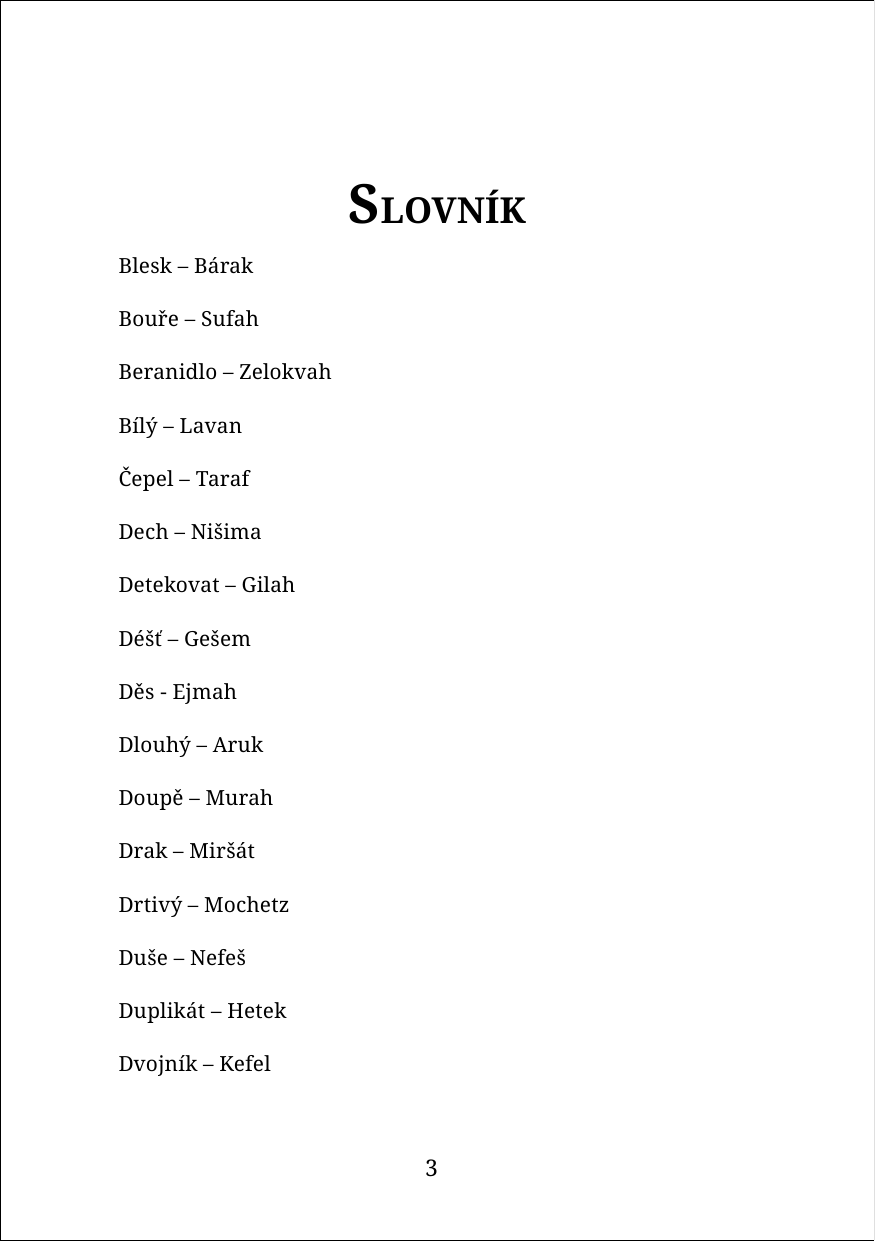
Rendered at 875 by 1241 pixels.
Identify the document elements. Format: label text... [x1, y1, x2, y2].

text Bouře – Sufah [118, 304, 756, 333]
text Beranidlo – Zelokvah [118, 357, 756, 386]
text Blesk – Bárak [118, 251, 756, 279]
text Dlouhý – Aruk [118, 730, 756, 758]
text Duše – Nefeš [118, 943, 756, 971]
text Detekovat – Gilah [118, 570, 756, 599]
text Doupě – Murah [118, 783, 756, 812]
text Dvojník – Kefel [118, 1049, 756, 1078]
subtitle Slovník [118, 166, 756, 239]
text Děs - Ejmah [118, 677, 756, 705]
text Dech – Nišima [118, 517, 756, 546]
text Bílý – Lavan [118, 411, 756, 439]
text Čepel – Taraf [118, 464, 756, 492]
text Déšť – Gešem [118, 624, 756, 652]
text Duplikát – Hetek [118, 996, 756, 1025]
text Drtivý – Mochetz [118, 890, 756, 918]
text Drak – Miršát [118, 837, 756, 865]
